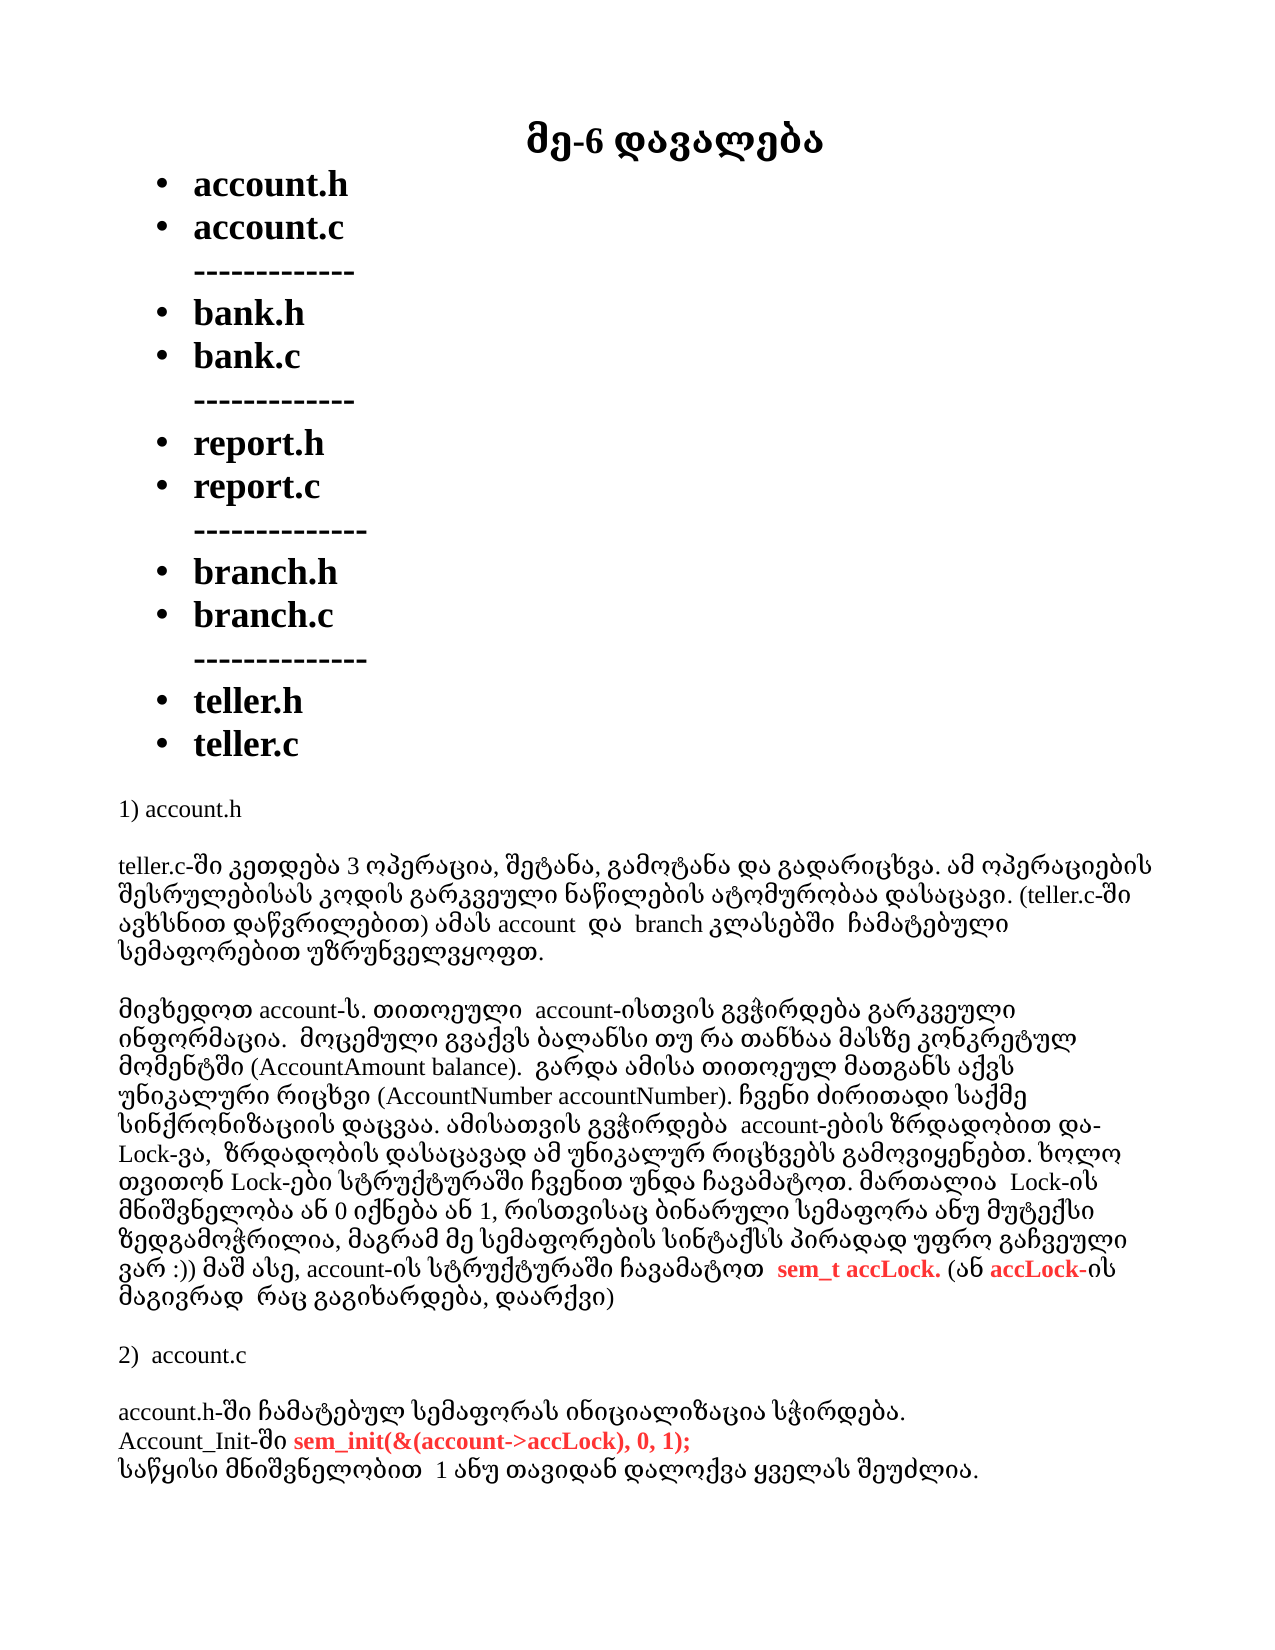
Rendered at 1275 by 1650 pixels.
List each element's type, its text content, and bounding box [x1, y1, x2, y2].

list ------------- [156, 247, 1157, 291]
text მივხედოთ account-ს. თითოეული account-ისთვის გვჭირდება გარკვეული ინფორმაცია. მოცემული გვაქვს ბალანსი თუ რა თანხაა მასზე კონკრეტულ მომენტში (AccountAmount balance). გარდა ამისა თითოეულ მათგანს აქვს უნიკალური რიცხვი (AccountNumber accountNumber). ჩვენი ძირითადი საქმე სინქრონიზაციის დაცვაა. ამისათვის გვჭირდება account-ების ზრდადობით და-Lock-ვა, ზრდადობის დასაცავად ამ უნიკალურ რიცხვებს გამოვიყენებთ. ხოლო თვითონ Lock-ები სტრუქტურაში ჩვენით უნდა ჩავამატოთ. მართალია Lock-ის მნიშვნელობა ან 0 იქნება ან 1, რისთვისაც ბინარული სემაფორა ანუ მუტექსი ზედგამოჭრილია, მაგრამ მე სემაფორების სინტაქსს პირადად უფრო გაჩვეული ვარ :)) მაშ ასე, account-ის სტრუქტურაში ჩავამატოთ sem_t accLock. (ან accLock-ის მაგივრად რაც გაგიხარდება, დაარქვი) [118, 995, 1157, 1311]
text account.h-ში ჩამატებულ სემაფორას ინიციალიზაცია სჭირდება. [118, 1397, 1157, 1426]
text 2) account.c [118, 1340, 1157, 1369]
list account.h [156, 161, 1157, 204]
list ------------- [156, 377, 1157, 420]
list bank.c [156, 334, 1157, 377]
list teller.h [156, 679, 1157, 722]
list -------------- [156, 636, 1157, 679]
list branch.c [156, 592, 1157, 636]
list bank.h [156, 291, 1157, 334]
list account.c [156, 204, 1157, 247]
list branch.h [156, 549, 1157, 592]
text საწყისი მნიშვნელობით 1 ანუ თავიდან დალოქვა ყველას შეუძლია. [118, 1455, 1157, 1484]
list report.h [156, 420, 1157, 463]
list teller.c [156, 722, 1157, 765]
list report.c [156, 463, 1157, 506]
list მე-6 დავალება [156, 118, 1157, 161]
text Account_Init-ში sem_init(&(account->accLock), 0, 1); [118, 1426, 1157, 1455]
list -------------- [156, 506, 1157, 549]
text teller.c-ში კეთდება 3 ოპერაცია, შეტანა, გამოტანა და გადარიცხვა. ამ ოპერაციების შესრულებისას კოდის გარკვეული ნაწილების ატომურობაა დასაცავი. (teller.c-ში ავხსნით დაწვრილებით) ამას account და branch კლასებში ჩამატებული სემაფორებით უზრუნველვყოფთ. [118, 851, 1157, 966]
text 1) account.h [118, 794, 1157, 822]
